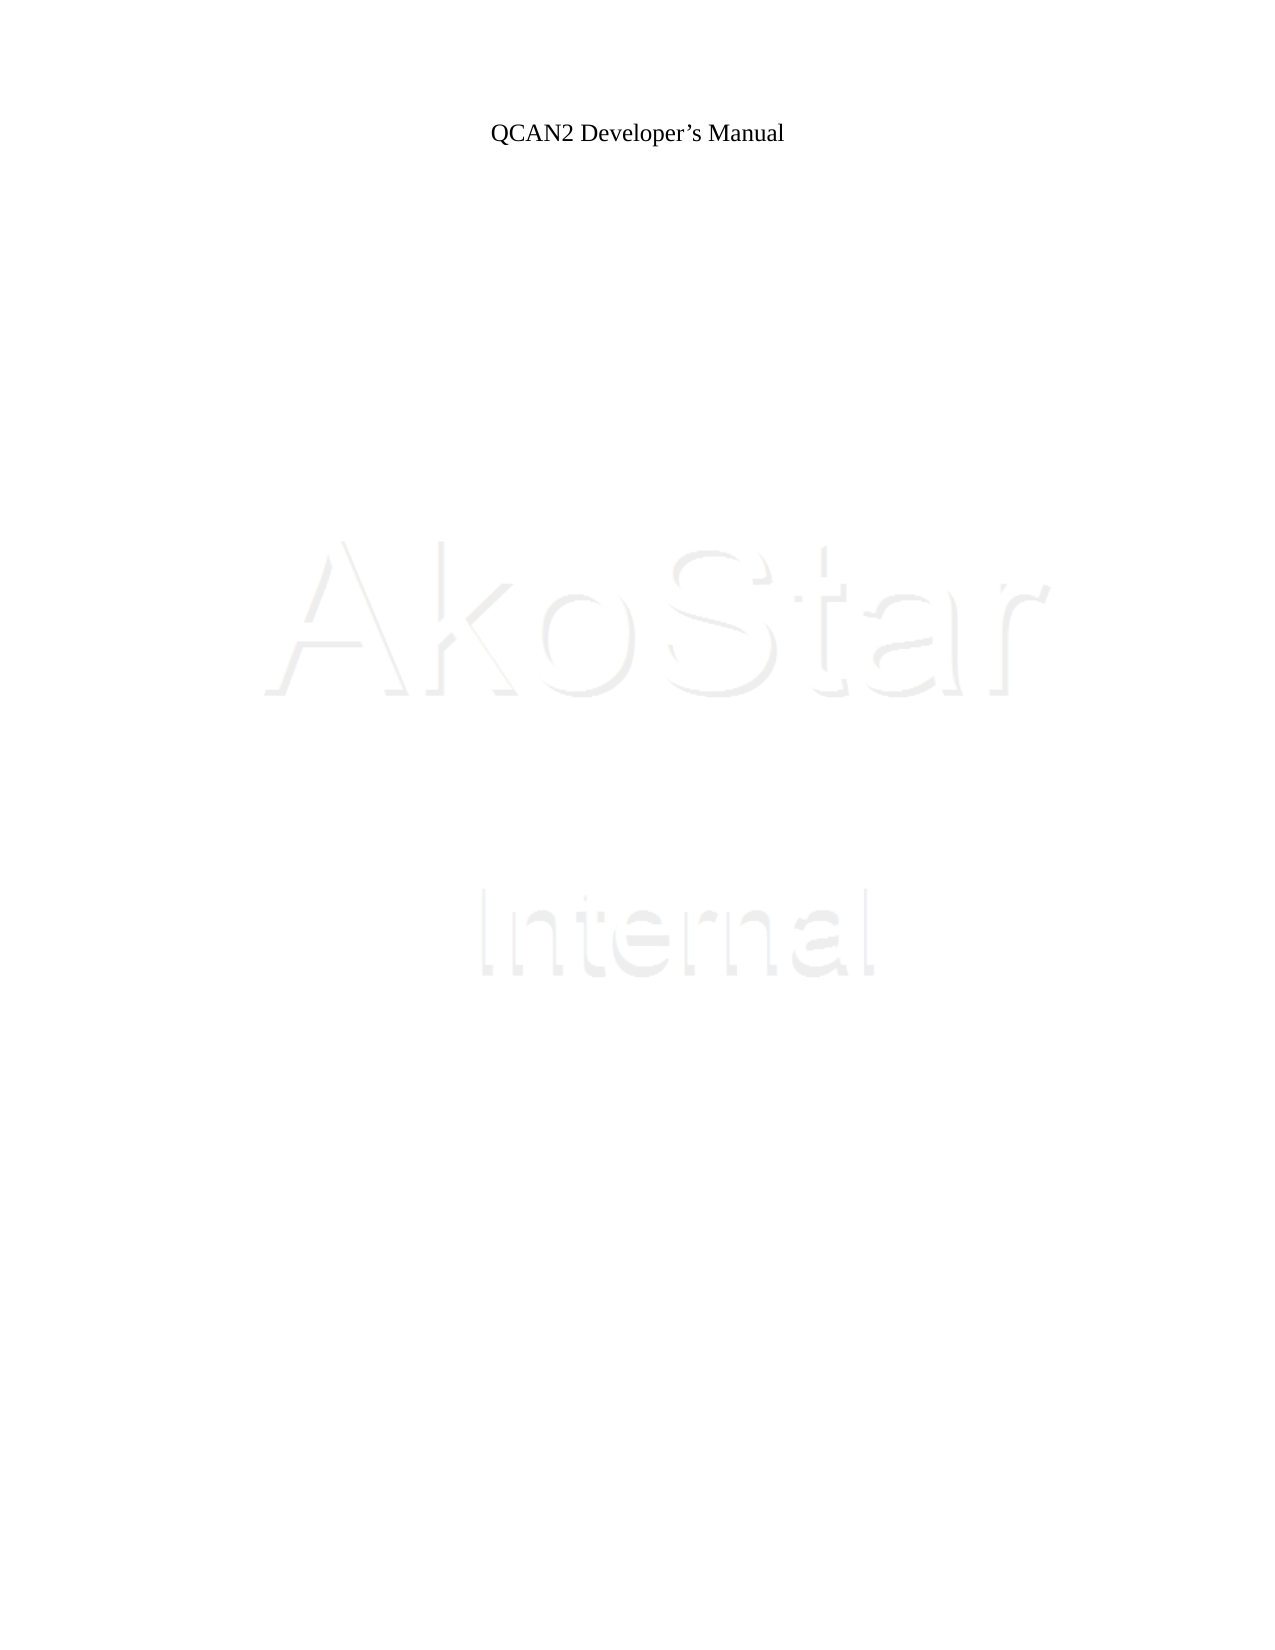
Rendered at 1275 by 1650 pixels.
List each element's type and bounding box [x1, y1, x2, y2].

picture [237, 424, 1038, 1225]
